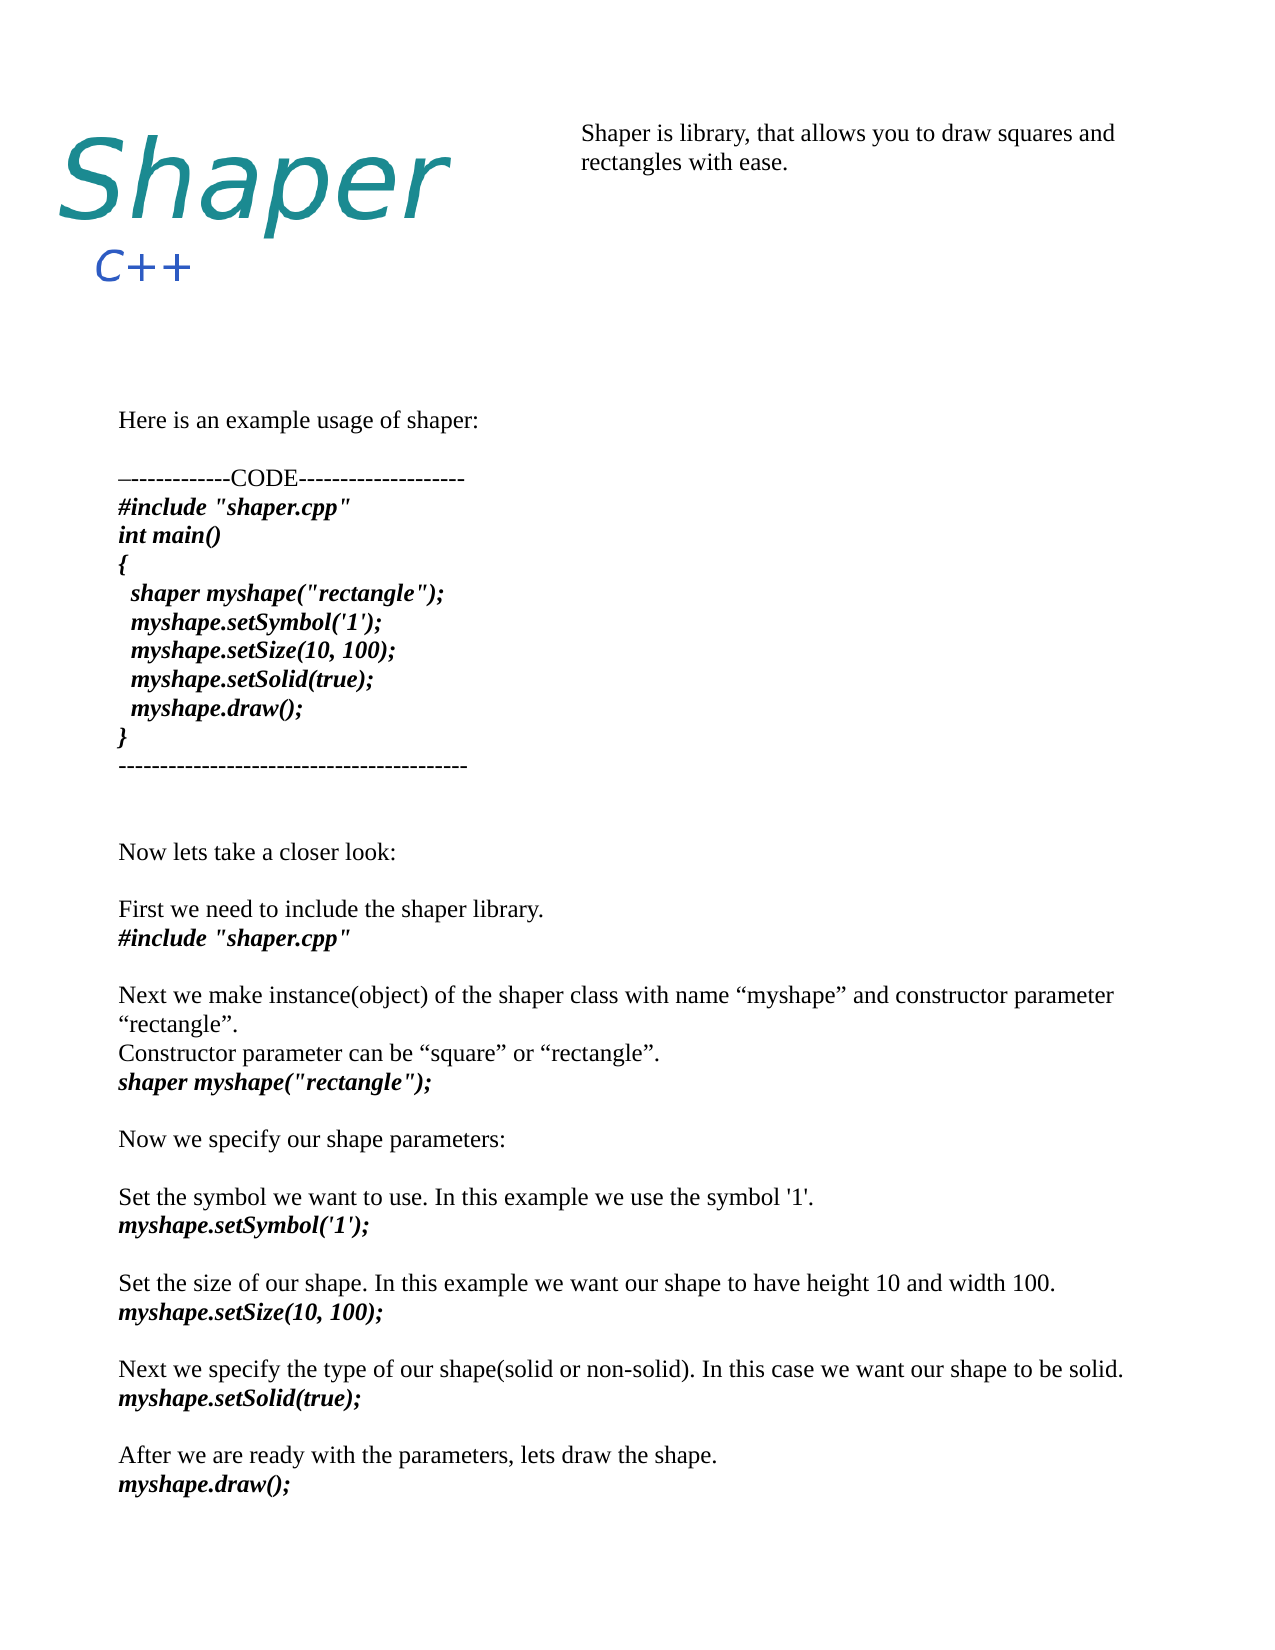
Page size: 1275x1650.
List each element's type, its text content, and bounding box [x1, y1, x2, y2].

text Shaper is library, that allows you to draw squares and rectangles with ease. [581, 118, 1157, 176]
text Here is an example usage of shaper: [118, 406, 1157, 434]
text Constructor parameter can be “square” or “rectangle”. [118, 1038, 1157, 1067]
text –------------CODE-------------------- [118, 463, 1157, 492]
text myshape.setSymbol('1'); [118, 607, 1157, 636]
text shaper myshape("rectangle"); [118, 1067, 1157, 1096]
text myshape.draw(); [118, 693, 1157, 722]
text int main() [118, 521, 1157, 549]
text myshape.setSymbol('1'); [118, 1211, 1157, 1239]
text Next we specify the type of our shape(solid or non-solid). In this case we want our shape to be solid. [118, 1354, 1157, 1383]
text #include "shaper.cpp" [118, 492, 1157, 521]
text ------------------------------------------ [118, 751, 1157, 779]
text Set the size of our shape. In this example we want our shape to have height 10 and width 100. [118, 1268, 1157, 1297]
text myshape.setSolid(true); [118, 1383, 1157, 1412]
picture [44, 26, 581, 362]
text Next we make instance(object) of the shaper class with name “myshape” and constructor parameter “rectangle”. [118, 981, 1157, 1038]
text Set the symbol we want to use. In this example we use the symbol '1'. [118, 1182, 1157, 1211]
text myshape.setSize(10, 100); [118, 636, 1157, 664]
text After we are ready with the parameters, lets draw the shape. [118, 1441, 1157, 1469]
text shaper myshape("rectangle"); [118, 578, 1157, 607]
text } [118, 722, 1157, 751]
text #include "shaper.cpp" [118, 923, 1157, 952]
text myshape.setSize(10, 100); [118, 1297, 1157, 1326]
text Now lets take a closer look: [118, 837, 1157, 866]
text { [118, 549, 1157, 578]
text myshape.setSolid(true); [118, 664, 1157, 693]
text First we need to include the shaper library. [118, 894, 1157, 923]
text Now we specify our shape parameters: [118, 1124, 1157, 1153]
text myshape.draw(); [118, 1469, 1157, 1498]
